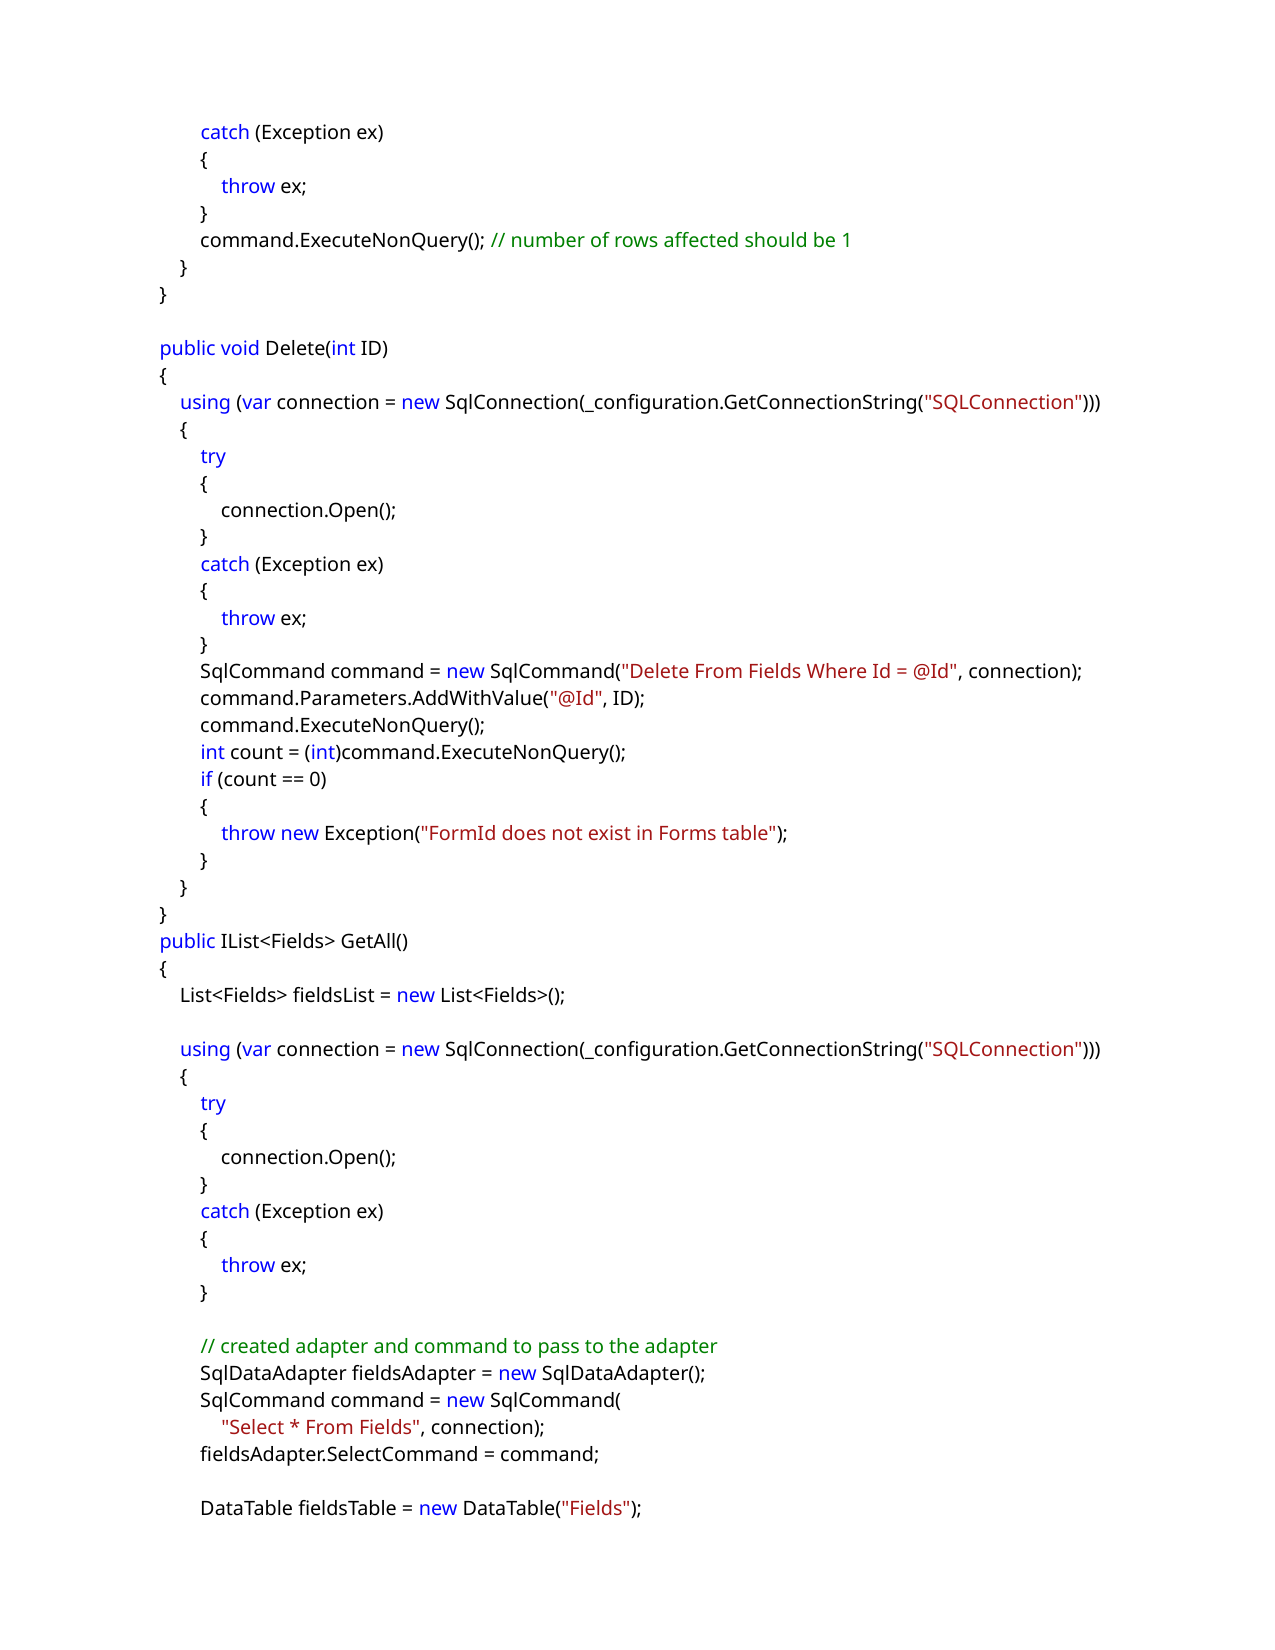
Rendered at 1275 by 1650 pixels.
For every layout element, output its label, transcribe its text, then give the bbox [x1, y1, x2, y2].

text { [118, 954, 1157, 981]
text SqlCommand command = new SqlCommand("Delete From Fields Where Id = @Id", connection); [118, 658, 1157, 685]
text catch (Exception ex) [118, 118, 1157, 145]
text command.Parameters.AddWithValue("@Id", ID); [118, 685, 1157, 712]
text catch (Exception ex) [118, 550, 1157, 577]
text { [118, 469, 1157, 496]
text using (var connection = new SqlConnection(_configuration.GetConnectionString("SQLConnection"))) [118, 388, 1157, 415]
text catch (Exception ex) [118, 1197, 1157, 1224]
text { [118, 415, 1157, 442]
text using (var connection = new SqlConnection(_configuration.GetConnectionString("SQLConnection"))) [118, 1035, 1157, 1062]
text throw new Exception("FormId does not exist in Forms table"); [118, 819, 1157, 847]
text { [118, 361, 1157, 388]
text try [118, 442, 1157, 469]
text command.ExecuteNonQuery(); [118, 712, 1157, 739]
text public IList<Fields> GetAll() [118, 927, 1157, 954]
text connection.Open(); [118, 1143, 1157, 1170]
text } [118, 901, 1157, 927]
text DataTable fieldsTable = new DataTable("Fields"); [118, 1494, 1157, 1521]
text try [118, 1089, 1157, 1116]
text } [118, 1170, 1157, 1197]
text throw ex; [118, 172, 1157, 199]
text // created adapter and command to pass to the adapter [118, 1332, 1157, 1359]
text throw ex; [118, 1251, 1157, 1278]
text } [118, 873, 1157, 901]
text { [118, 1224, 1157, 1251]
text if (count == 0) [118, 766, 1157, 793]
text } [118, 631, 1157, 658]
text int count = (int)command.ExecuteNonQuery(); [118, 739, 1157, 766]
text List<Fields> fieldsList = new List<Fields>(); [118, 981, 1157, 1008]
text } [118, 280, 1157, 307]
text SqlCommand command = new SqlCommand( [118, 1386, 1157, 1413]
text "Select * From Fields", connection); [118, 1413, 1157, 1440]
text SqlDataAdapter fieldsAdapter = new SqlDataAdapter(); [118, 1359, 1157, 1386]
text { [118, 145, 1157, 172]
text command.ExecuteNonQuery(); // number of rows affected should be 1 [118, 226, 1157, 253]
text { [118, 577, 1157, 604]
text } [118, 1278, 1157, 1305]
text } [118, 847, 1157, 873]
text } [118, 523, 1157, 550]
text } [118, 253, 1157, 280]
text fieldsAdapter.SelectCommand = command; [118, 1440, 1157, 1467]
text throw ex; [118, 604, 1157, 631]
text { [118, 1116, 1157, 1143]
text connection.Open(); [118, 496, 1157, 523]
text { [118, 793, 1157, 819]
text } [118, 199, 1157, 226]
text { [118, 1062, 1157, 1089]
text public void Delete(int ID) [118, 334, 1157, 361]
